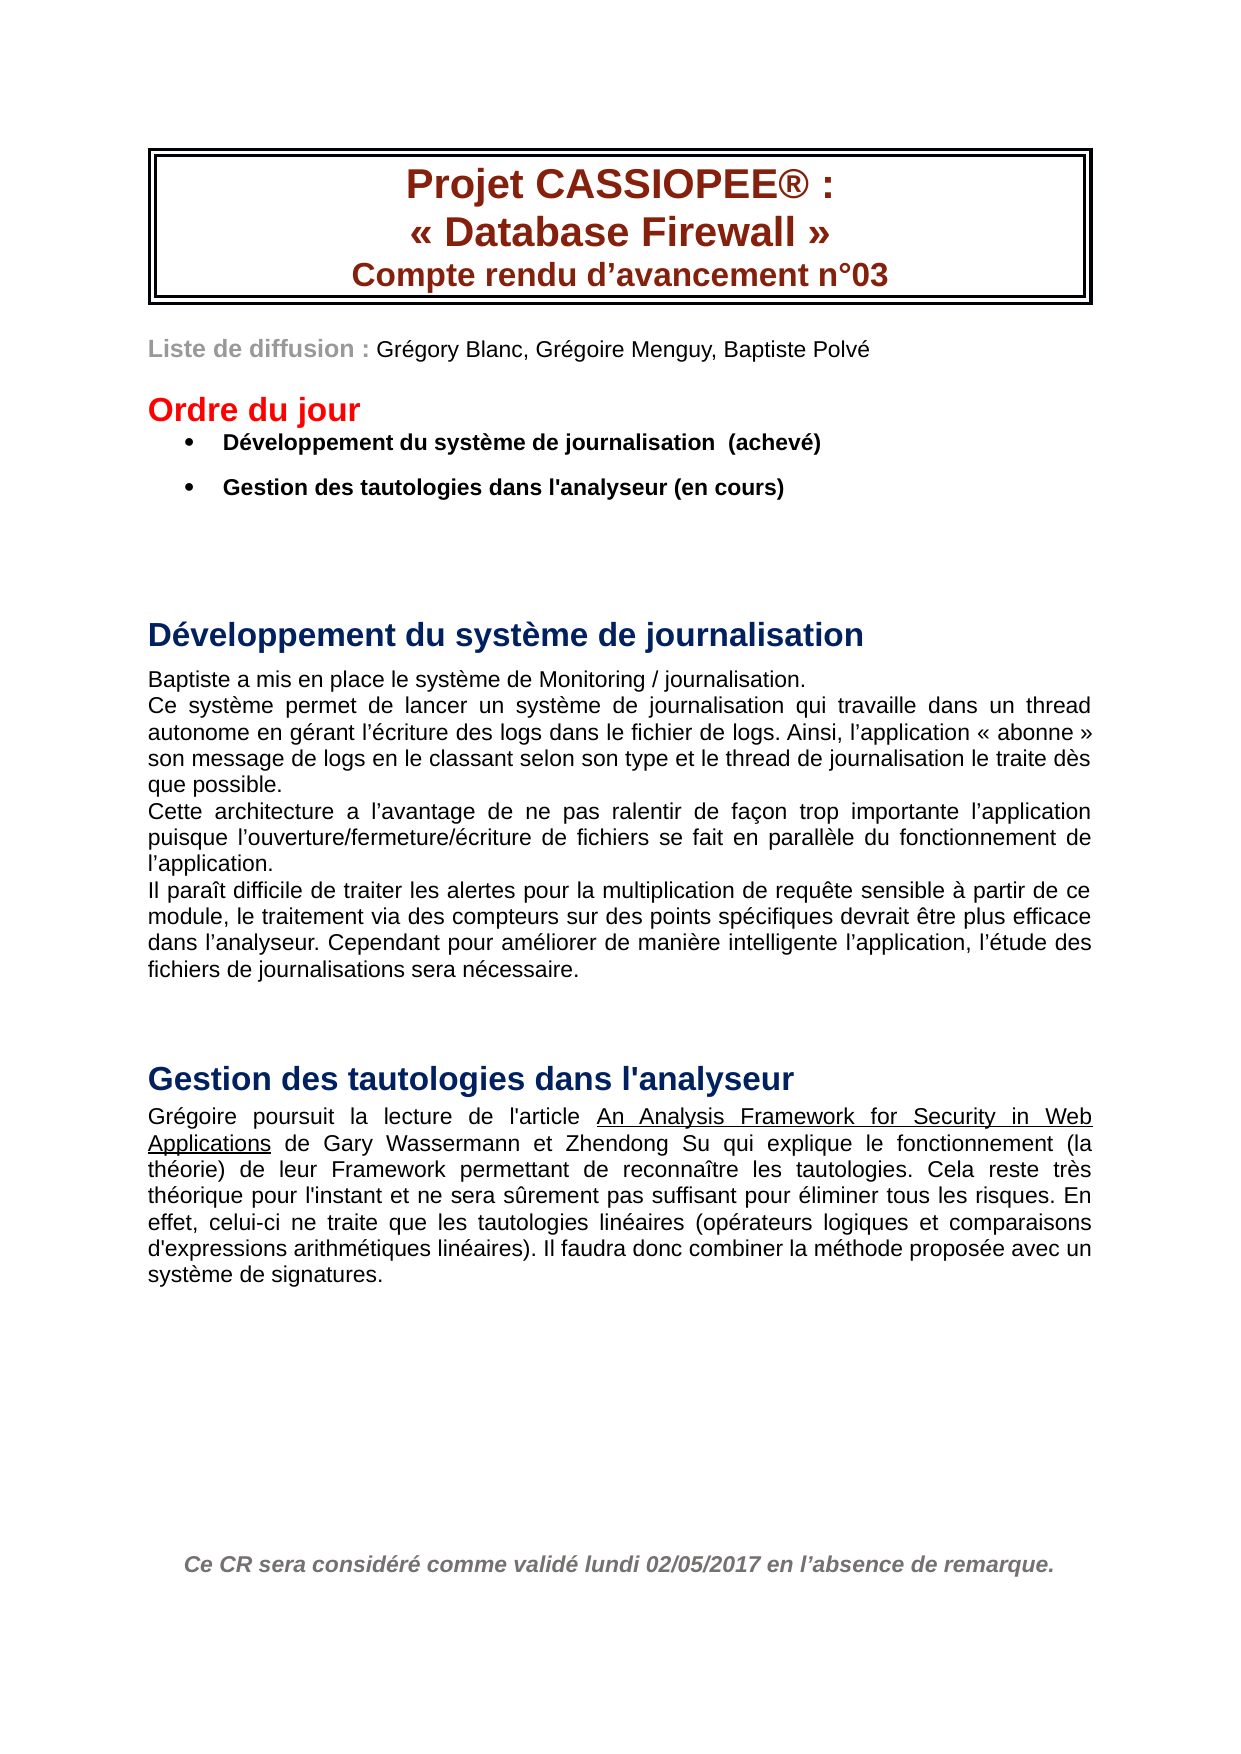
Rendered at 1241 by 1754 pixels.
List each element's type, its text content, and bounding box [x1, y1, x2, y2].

list Il paraît difficile de traiter les alertes pour la multiplication de requête sensible à partir de ce module, le traitement via des compteurs sur des points spécifiques devrait être plus efficace dans l’analyseur. Cependant pour améliorer de manière intelligente l’application, l’étude des fichiers de journalisations sera nécessaire. [148, 877, 1093, 982]
text Ce CR sera considéré comme validé lundi 02/05/2017 en l’absence de remarque. [148, 1551, 1093, 1577]
list Baptiste a mis en place le système de Monitoring / journalisation. [148, 666, 1093, 692]
text Liste de diffusion : Grégory Blanc, Grégoire Menguy, Baptiste Polvé [148, 333, 1093, 362]
text Projet CASSIOPEE® : [151, 151, 1089, 196]
text Compte rendu d’avancement n°03 [151, 243, 1089, 302]
text « Database Firewall » [157, 196, 1083, 243]
list Cette architecture a l’avantage de ne pas ralentir de façon trop importante l’application puisque l’ouverture/fermeture/écriture de fichiers se fait en parallèle du fonctionnement de l’application. [148, 798, 1093, 877]
list Gestion des tautologies dans l'analyseur [148, 1059, 1093, 1097]
list Grégoire poursuit la lecture de l'article An Analysis Framework for Security in Web Applications de Gary Wassermann et Zhendong Su qui explique le fonctionnement (la théorie) de leur Framework permettant de reconnaître les tautologies. Cela reste très théorique pour l'instant et ne sera sûrement pas suffisant pour éliminer tous les risques. En effet, celui-ci ne traite que les tautologies linéaires (opérateurs logiques et comparaisons d'expressions arithmétiques linéaires). Il faudra donc combiner la méthode proposée avec un système de signatures. [148, 1103, 1093, 1288]
text Ordre du jour [148, 390, 1093, 429]
list Ce système permet de lancer un système de journalisation qui travaille dans un thread autonome en gérant l’écriture des logs dans le fichier de logs. Ainsi, l’application « abonne » son message de logs en le classant selon son type et le thread de journalisation le traite dès que possible. [148, 692, 1093, 798]
list Gestion des tautologies dans l'analyseur (en cours) [185, 473, 1093, 500]
list Développement du système de journalisation (achevé) [185, 429, 1093, 455]
text Développement du système de journalisation [148, 615, 1093, 653]
